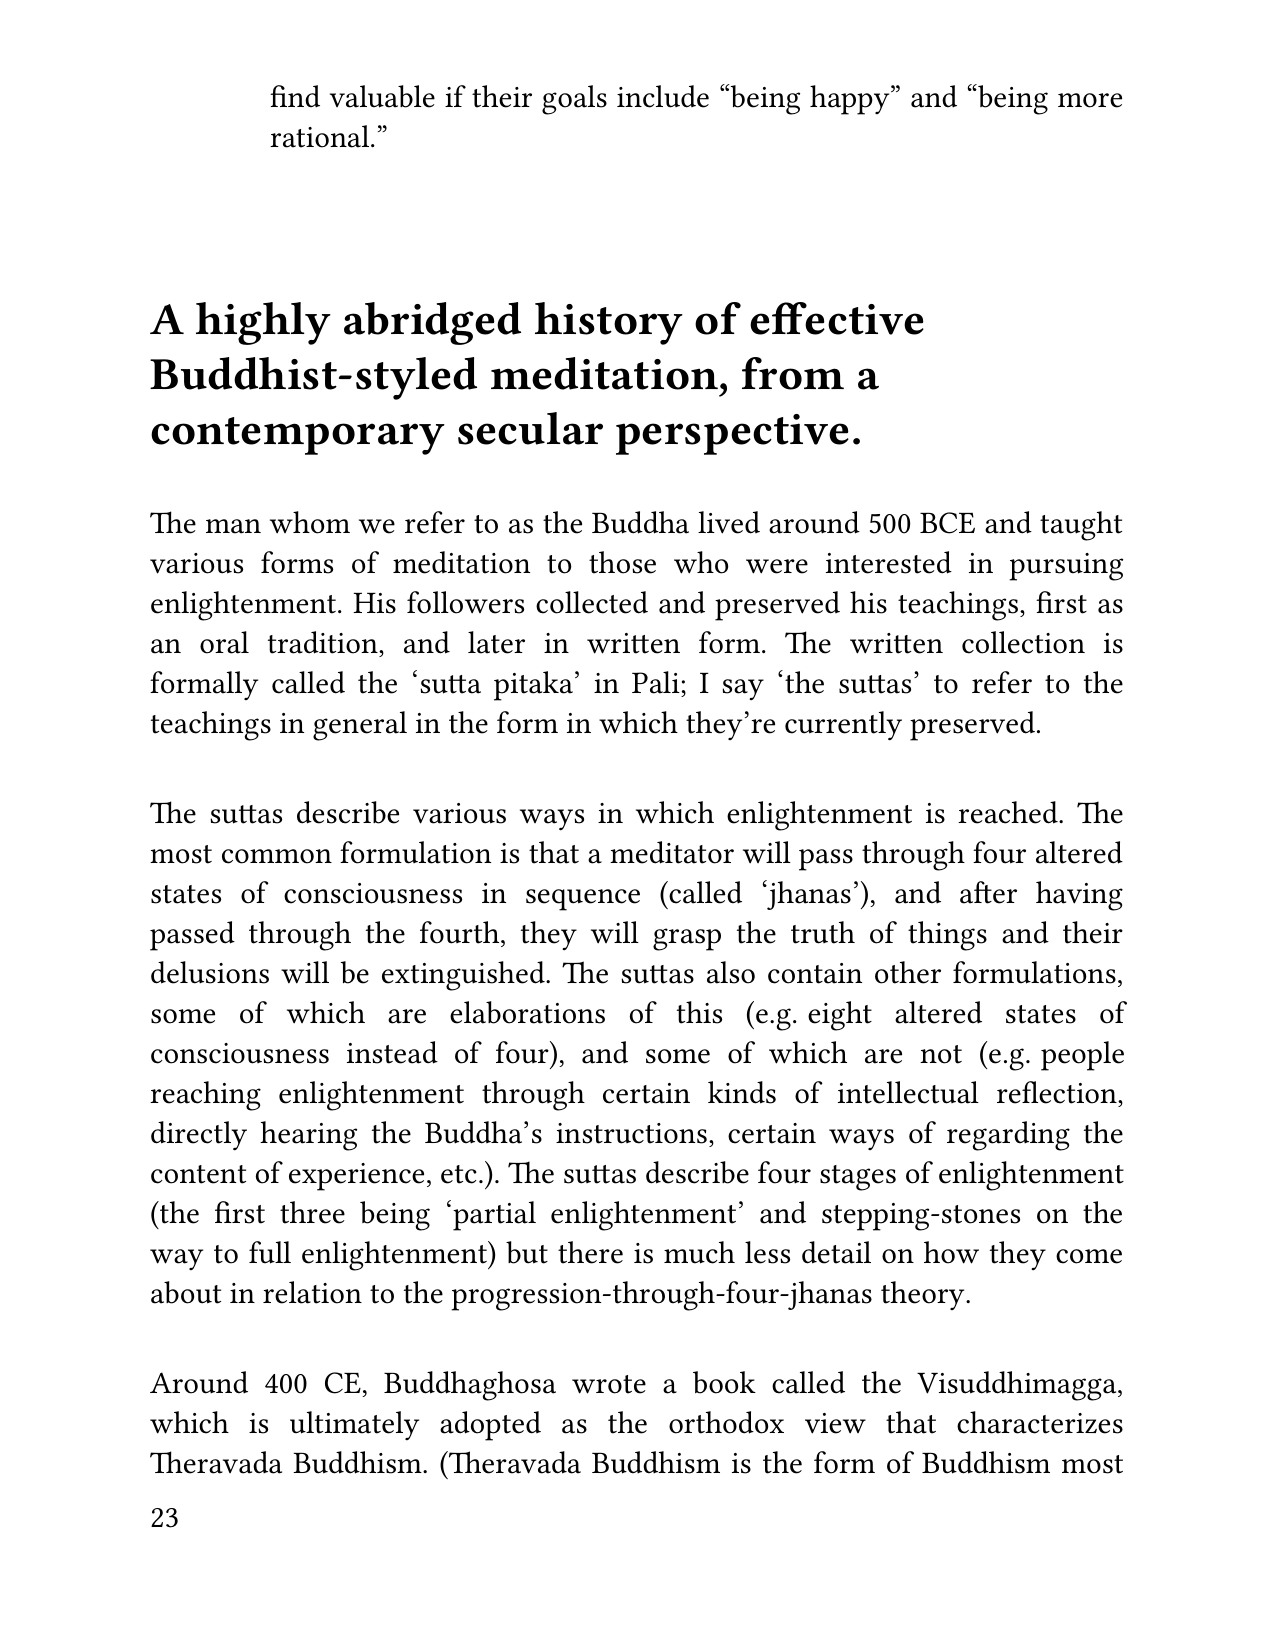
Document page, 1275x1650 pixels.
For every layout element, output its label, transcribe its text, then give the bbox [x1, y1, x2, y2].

text The suttas describe various ways in which enlightenment is reached. The most common formulation is that a meditator will pass through four altered states of consciousness in sequence (called ‘jhanas’), and after having passed through the fourth, they will grasp the truth of things and their delusions will be extinguished. The suttas also contain other formulations, some of which are elaborations of this (e.g. eight altered states of consciousness instead of four), and some of which are not (e.g. people reaching enlightenment through certain kinds of intellectual reflection, directly hearing the Buddha’s instructions, certain ways of regarding the content of experience, etc.). The suttas describe four stages of enlightenment (the first three being ‘partial enlightenment’ and stepping-stones on the way to full enlightenment) but there is much less detail on how they come about in relation to the progression-through-four-jhanas theory. [150, 791, 1125, 1311]
text The man whom we refer to as the Buddha lived around 500 BCE and taught various forms of meditation to those who were interested in pursuing enlightenment. His followers collected and preserved his teachings, first as an oral tradition, and later in written form. The written collection is formally called the ‘sutta pitaka’ in Pali; I say ‘the suttas’ to refer to the teachings in general in the form in which they’re currently preserved. [150, 501, 1125, 741]
list find valuable if their goals include “being happy” and “being more rational.” [232, 75, 1125, 155]
text Around 400 CE, Buddhaghosa wrote a book called the Visuddhimagga, which is ultimately adopted as the orthodox view that characterizes Theravada Buddhism. (Theravada Buddhism is the form of Buddhism most [150, 1361, 1125, 1481]
subtitle A highly abridged history of effective Buddhist-styled meditation, from a contemporary secular perspective. [150, 291, 1125, 456]
